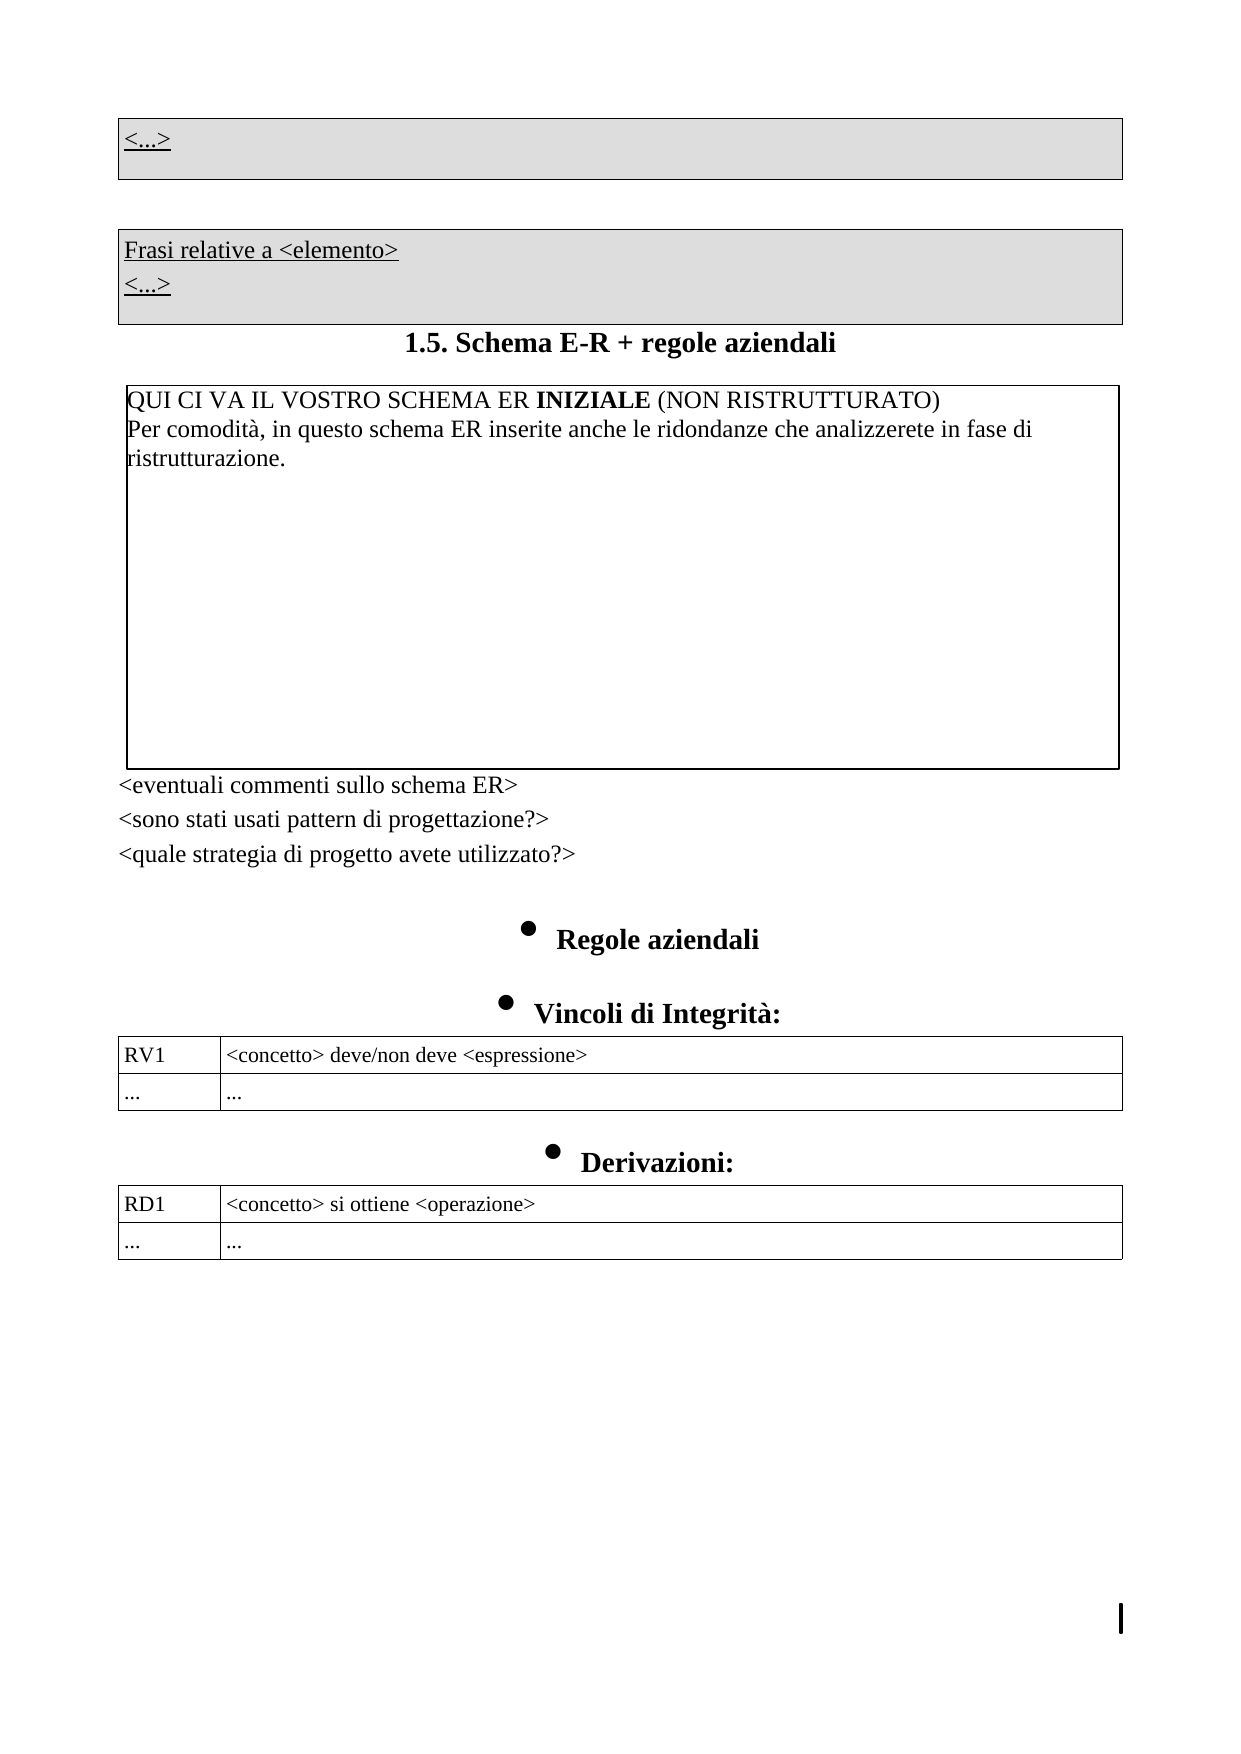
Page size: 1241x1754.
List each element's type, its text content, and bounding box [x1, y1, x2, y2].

table_header <concetto> si ottiene <operazione> [221, 1186, 1122, 1222]
text 1.5. Schema E-R + regole aziendali [118, 325, 1122, 358]
list Derivazioni: [156, 1132, 1122, 1184]
list Vincoli di Integrità: [156, 983, 1122, 1036]
list Regole aziendali [156, 909, 1122, 962]
table_cell ... [221, 1223, 1122, 1259]
table_cell ... [221, 1074, 1122, 1110]
table_header <concetto> deve/non deve <espressione> [221, 1037, 1122, 1073]
text <eventuali commenti sullo schema ER> <sono stati usati pattern di progettazione?> <quale strategia di progetto avete utilizzato?> [118, 358, 1122, 868]
table_header Frasi relative a <elemento> <...> [119, 230, 1122, 324]
table_header RV1 [119, 1037, 220, 1073]
table_header <...> [119, 119, 1122, 179]
table_cell ... [119, 1223, 220, 1259]
table_cell ... [119, 1074, 220, 1110]
table_header RD1 [119, 1186, 220, 1222]
